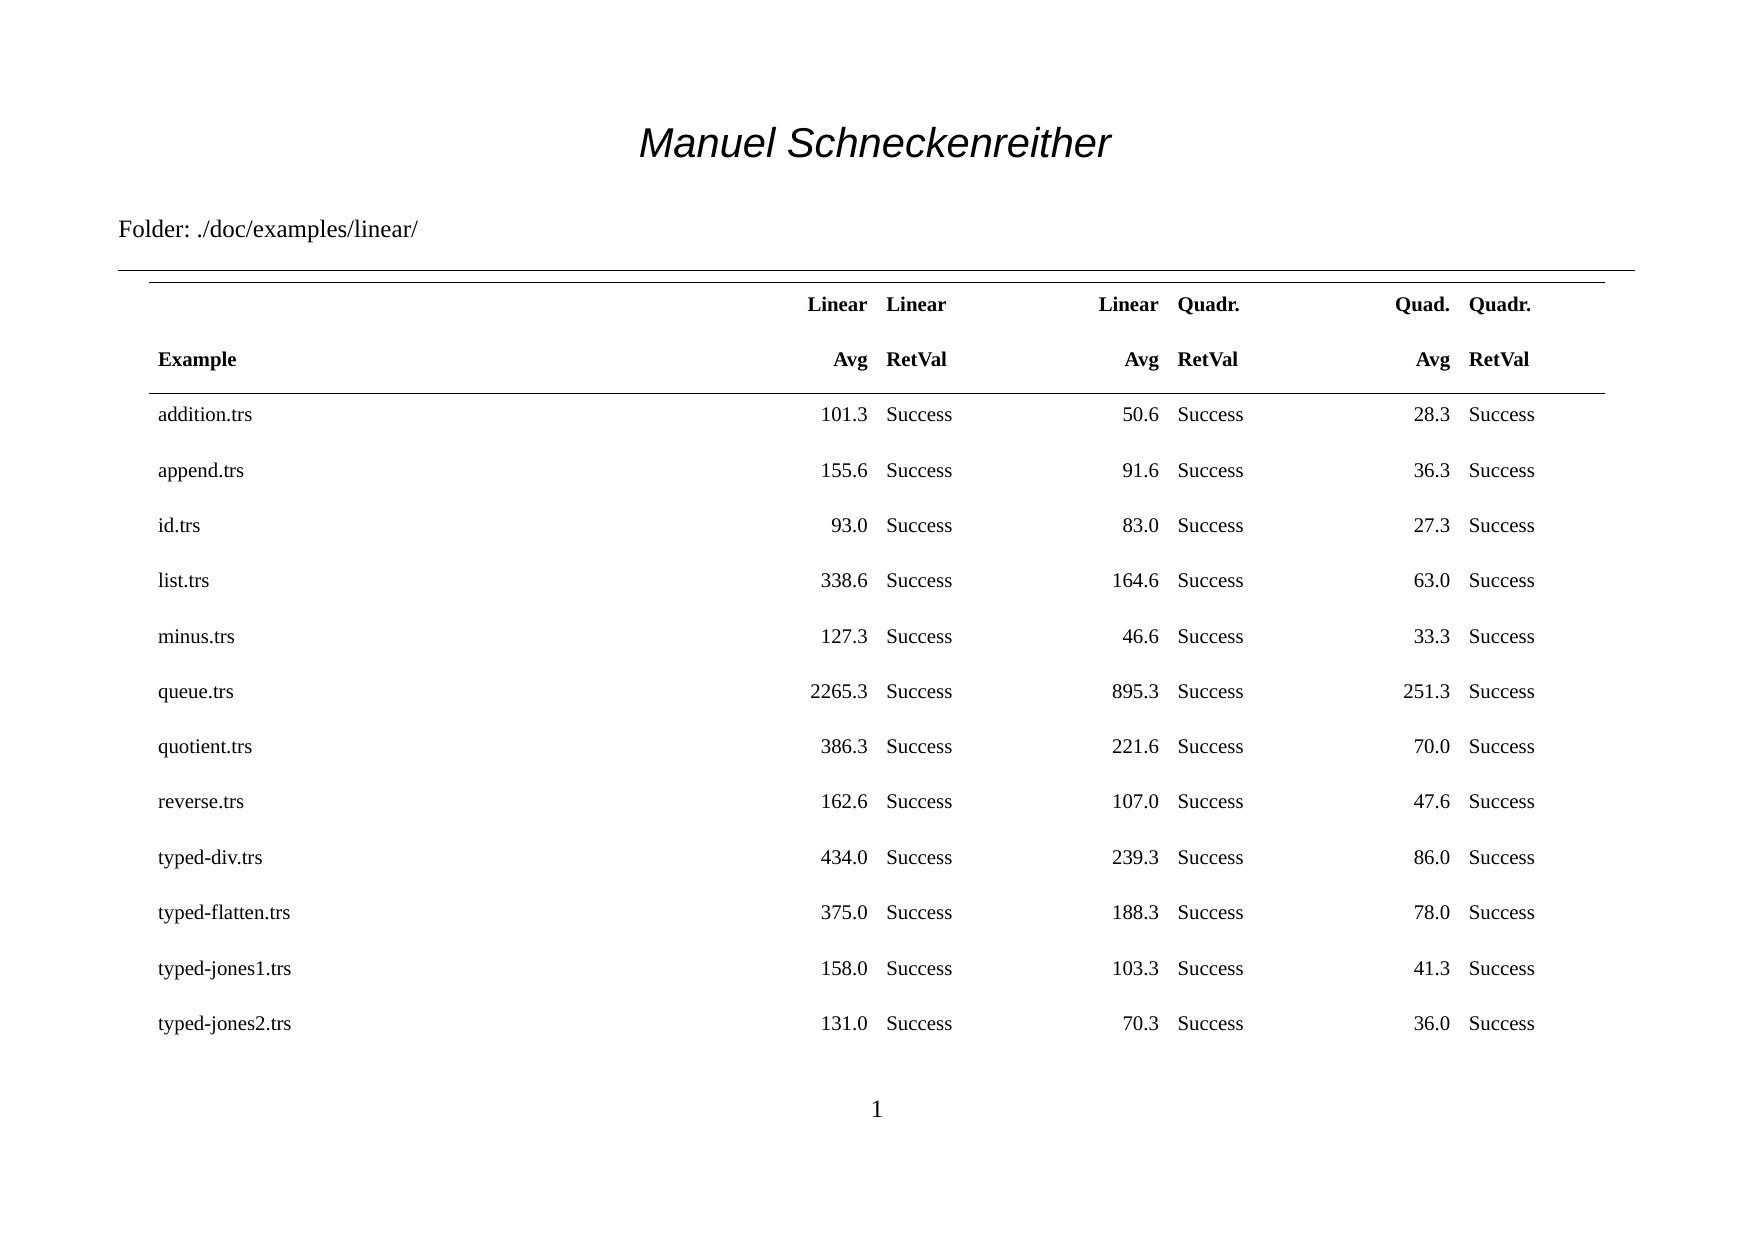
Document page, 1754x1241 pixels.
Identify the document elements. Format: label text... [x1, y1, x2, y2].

table_cell 103.3 [1023, 946, 1168, 1001]
table_cell Success [877, 835, 1022, 891]
table_cell Success [1459, 559, 1605, 614]
table_cell 33.3 [1314, 614, 1459, 669]
table_cell 63.0 [1314, 559, 1459, 614]
table_header Linear [731, 283, 877, 337]
table_cell 27.3 [1314, 504, 1459, 559]
table_cell Success [877, 946, 1022, 1001]
table_cell 155.6 [731, 448, 877, 503]
table_cell 338.6 [731, 559, 877, 614]
subtitle Manuel Schneckenreither [118, 118, 1635, 166]
table_cell 41.3 [1314, 946, 1459, 1001]
table_cell 101.3 [731, 394, 877, 448]
table_cell 251.3 [1314, 670, 1459, 725]
table_cell Success [1459, 891, 1605, 946]
table_cell Success [1168, 559, 1314, 614]
table_cell Success [877, 559, 1022, 614]
table_cell Success [1168, 448, 1314, 503]
table_cell 434.0 [731, 835, 877, 891]
table_cell 93.0 [731, 504, 877, 559]
table_header [149, 283, 731, 337]
table_cell RetVal [1459, 338, 1605, 393]
table_cell reverse.trs [149, 780, 731, 835]
table_cell 375.0 [731, 891, 877, 946]
table_cell Success [1168, 891, 1314, 946]
table_cell 86.0 [1314, 835, 1459, 891]
table_cell Success [1459, 1001, 1605, 1057]
table_cell Success [877, 504, 1022, 559]
table_cell 107.0 [1023, 780, 1168, 835]
table_cell 36.0 [1314, 1001, 1459, 1057]
table_cell 239.3 [1023, 835, 1168, 891]
table_cell Avg [1314, 338, 1459, 393]
table_cell Success [1168, 725, 1314, 780]
table_cell 131.0 [731, 1001, 877, 1057]
table_header Linear [877, 283, 1022, 337]
table_cell minus.trs [149, 614, 731, 669]
table_cell Success [1168, 835, 1314, 891]
table_cell 78.0 [1314, 891, 1459, 946]
table_cell 28.3 [1314, 394, 1459, 448]
table_cell RetVal [877, 338, 1022, 393]
table_cell Success [1459, 448, 1605, 503]
table_cell Success [877, 725, 1022, 780]
table_cell 91.6 [1023, 448, 1168, 503]
table_cell 50.6 [1023, 394, 1168, 448]
table_cell 47.6 [1314, 780, 1459, 835]
table_cell typed-div.trs [149, 835, 731, 891]
table_cell typed-flatten.trs [149, 891, 731, 946]
table_cell Success [877, 394, 1022, 448]
table_cell 164.6 [1023, 559, 1168, 614]
table_cell addition.trs [149, 394, 731, 448]
table_cell list.trs [149, 559, 731, 614]
table_cell Success [877, 891, 1022, 946]
table_cell Success [1168, 614, 1314, 669]
table_header Quadr. [1459, 283, 1605, 337]
table_cell Success [1168, 504, 1314, 559]
table_cell queue.trs [149, 670, 731, 725]
table_header Quad. [1314, 283, 1459, 337]
table_cell Avg [731, 338, 877, 393]
table_cell Success [1168, 1001, 1314, 1057]
table_cell quotient.trs [149, 725, 731, 780]
table_header Linear [1023, 283, 1168, 337]
table_cell Success [1168, 946, 1314, 1001]
table_header Quadr. [1168, 283, 1314, 337]
table_cell 70.0 [1314, 725, 1459, 780]
table_cell Success [1459, 614, 1605, 669]
table_cell Success [877, 1001, 1022, 1057]
table_cell Success [877, 448, 1022, 503]
table_cell Success [1459, 394, 1605, 448]
table_cell Success [1459, 670, 1605, 725]
table_cell Success [877, 780, 1022, 835]
table_cell id.trs [149, 504, 731, 559]
table_cell 158.0 [731, 946, 877, 1001]
table_cell Success [1168, 780, 1314, 835]
table_cell 2265.3 [731, 670, 877, 725]
table_cell Example [149, 338, 731, 393]
table_cell RetVal [1168, 338, 1314, 393]
table_cell 386.3 [731, 725, 877, 780]
table_cell 70.3 [1023, 1001, 1168, 1057]
table_cell 36.3 [1314, 448, 1459, 503]
table_cell typed-jones1.trs [149, 946, 731, 1001]
table_cell Success [1459, 835, 1605, 891]
table_cell Success [877, 670, 1022, 725]
table_cell append.trs [149, 448, 731, 503]
table_cell 221.6 [1023, 725, 1168, 780]
table_cell Success [1459, 946, 1605, 1001]
table_cell typed-jones2.trs [149, 1001, 731, 1057]
table_cell Avg [1023, 338, 1168, 393]
table_cell 46.6 [1023, 614, 1168, 669]
table_cell Success [877, 614, 1022, 669]
table_cell 83.0 [1023, 504, 1168, 559]
table_cell Success [1459, 780, 1605, 835]
table_cell 895.3 [1023, 670, 1168, 725]
table_cell 188.3 [1023, 891, 1168, 946]
table_cell 127.3 [731, 614, 877, 669]
table_cell Success [1168, 670, 1314, 725]
table_cell Success [1168, 394, 1314, 448]
table_cell Success [1459, 725, 1605, 780]
text Folder: ./doc/examples/linear/ [118, 214, 1635, 243]
table_cell 162.6 [731, 780, 877, 835]
table_cell Success [1459, 504, 1605, 559]
